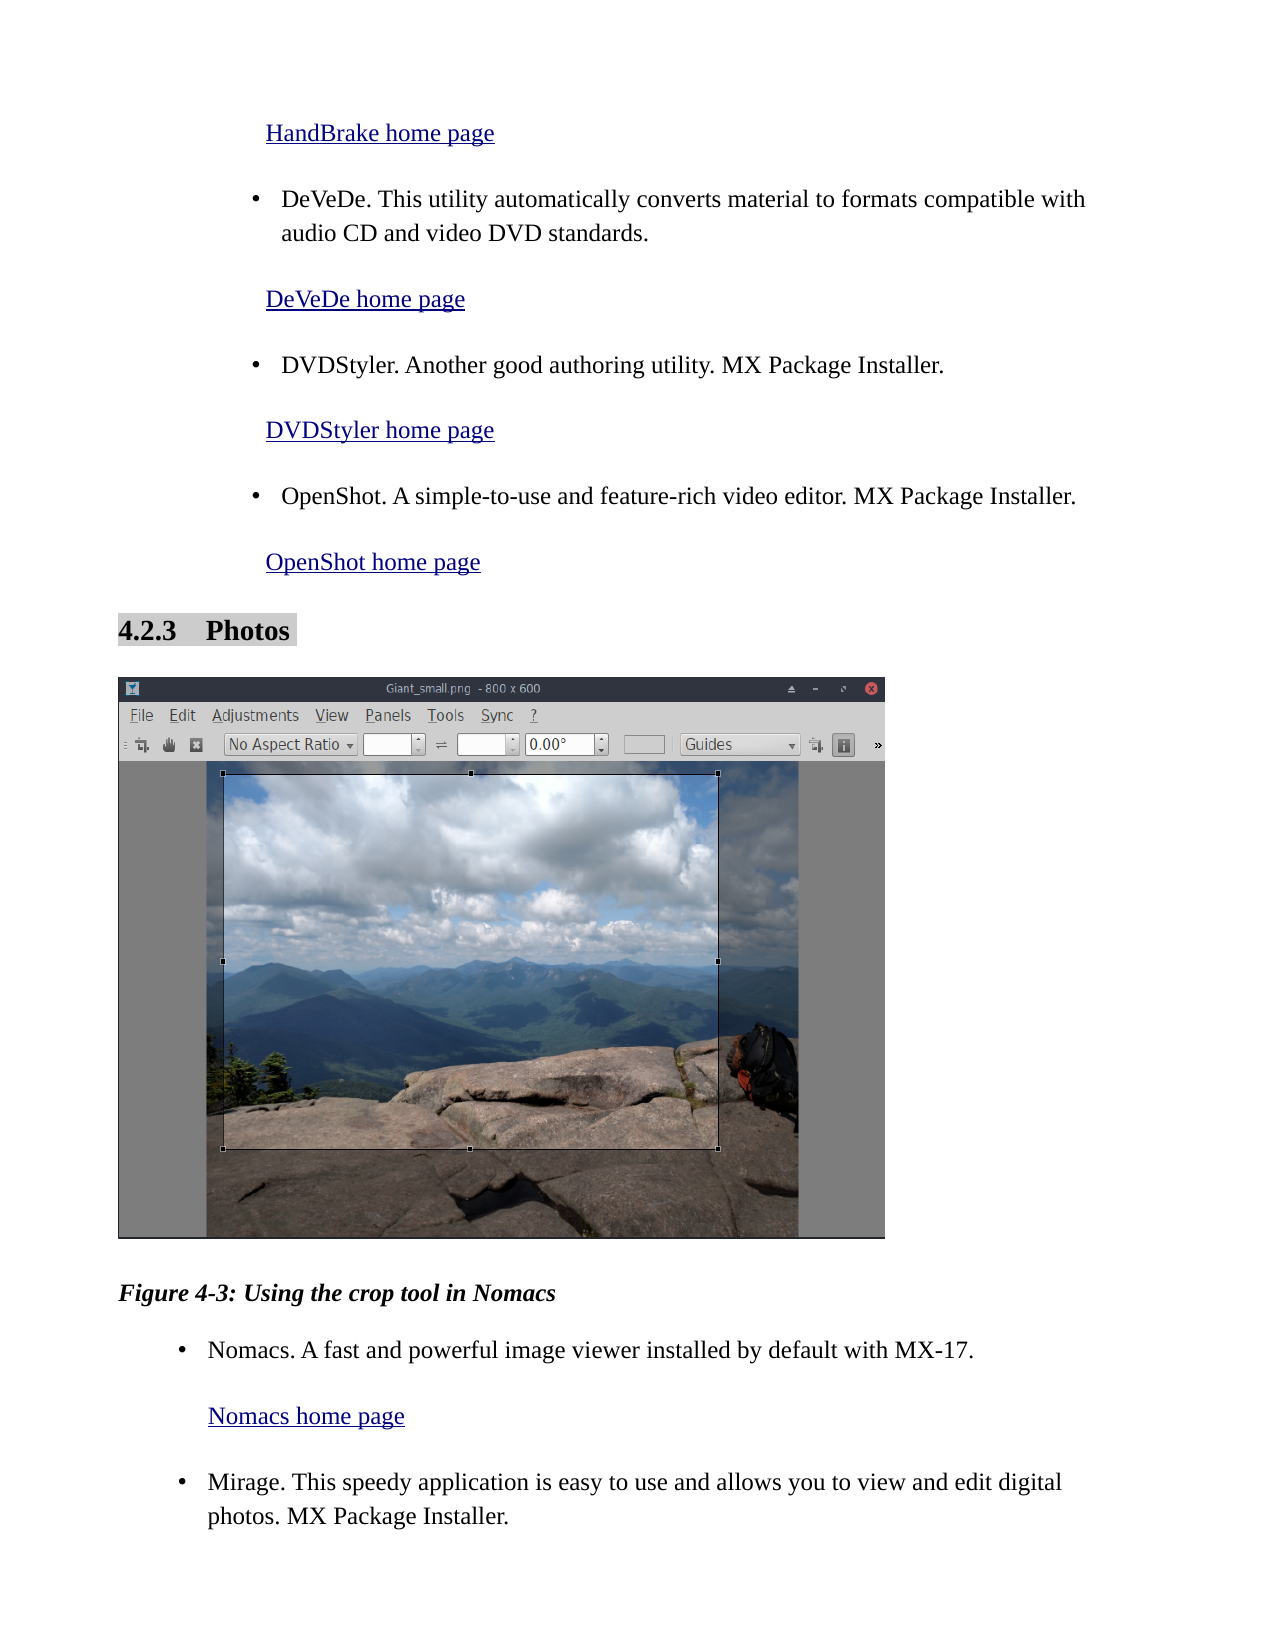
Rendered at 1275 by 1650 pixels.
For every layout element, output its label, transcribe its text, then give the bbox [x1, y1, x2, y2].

list HandBrake home page [236, 118, 1157, 147]
list DVDStyler. Another good authoring utility. MX Package Installer. [252, 350, 1141, 378]
text Nomacs home page [134, 1401, 1141, 1430]
text Figure 4-3: Using the crop tool in Nomacs [118, 1278, 1157, 1307]
list OpenShot. A simple-to-use and feature-rich video editor. MX Package Installer. [252, 481, 1141, 510]
list Mirage. This speedy application is easy to use and allows you to view and edit digital photos. MX Package Installer. [178, 1467, 1141, 1530]
list DeVeDe home page [236, 284, 1157, 313]
list DVDStyler home page [236, 416, 1157, 444]
list DeVeDe. This utility automatically converts material to formats compatible with audio CD and video DVD standards. [252, 184, 1141, 247]
picture [118, 677, 885, 1239]
list Nomacs. A fast and powerful image viewer installed by default with MX-17. [178, 1335, 1141, 1364]
subtitle 4.2.3 Photos [297, 613, 1157, 646]
list OpenShot home page [236, 547, 1157, 576]
